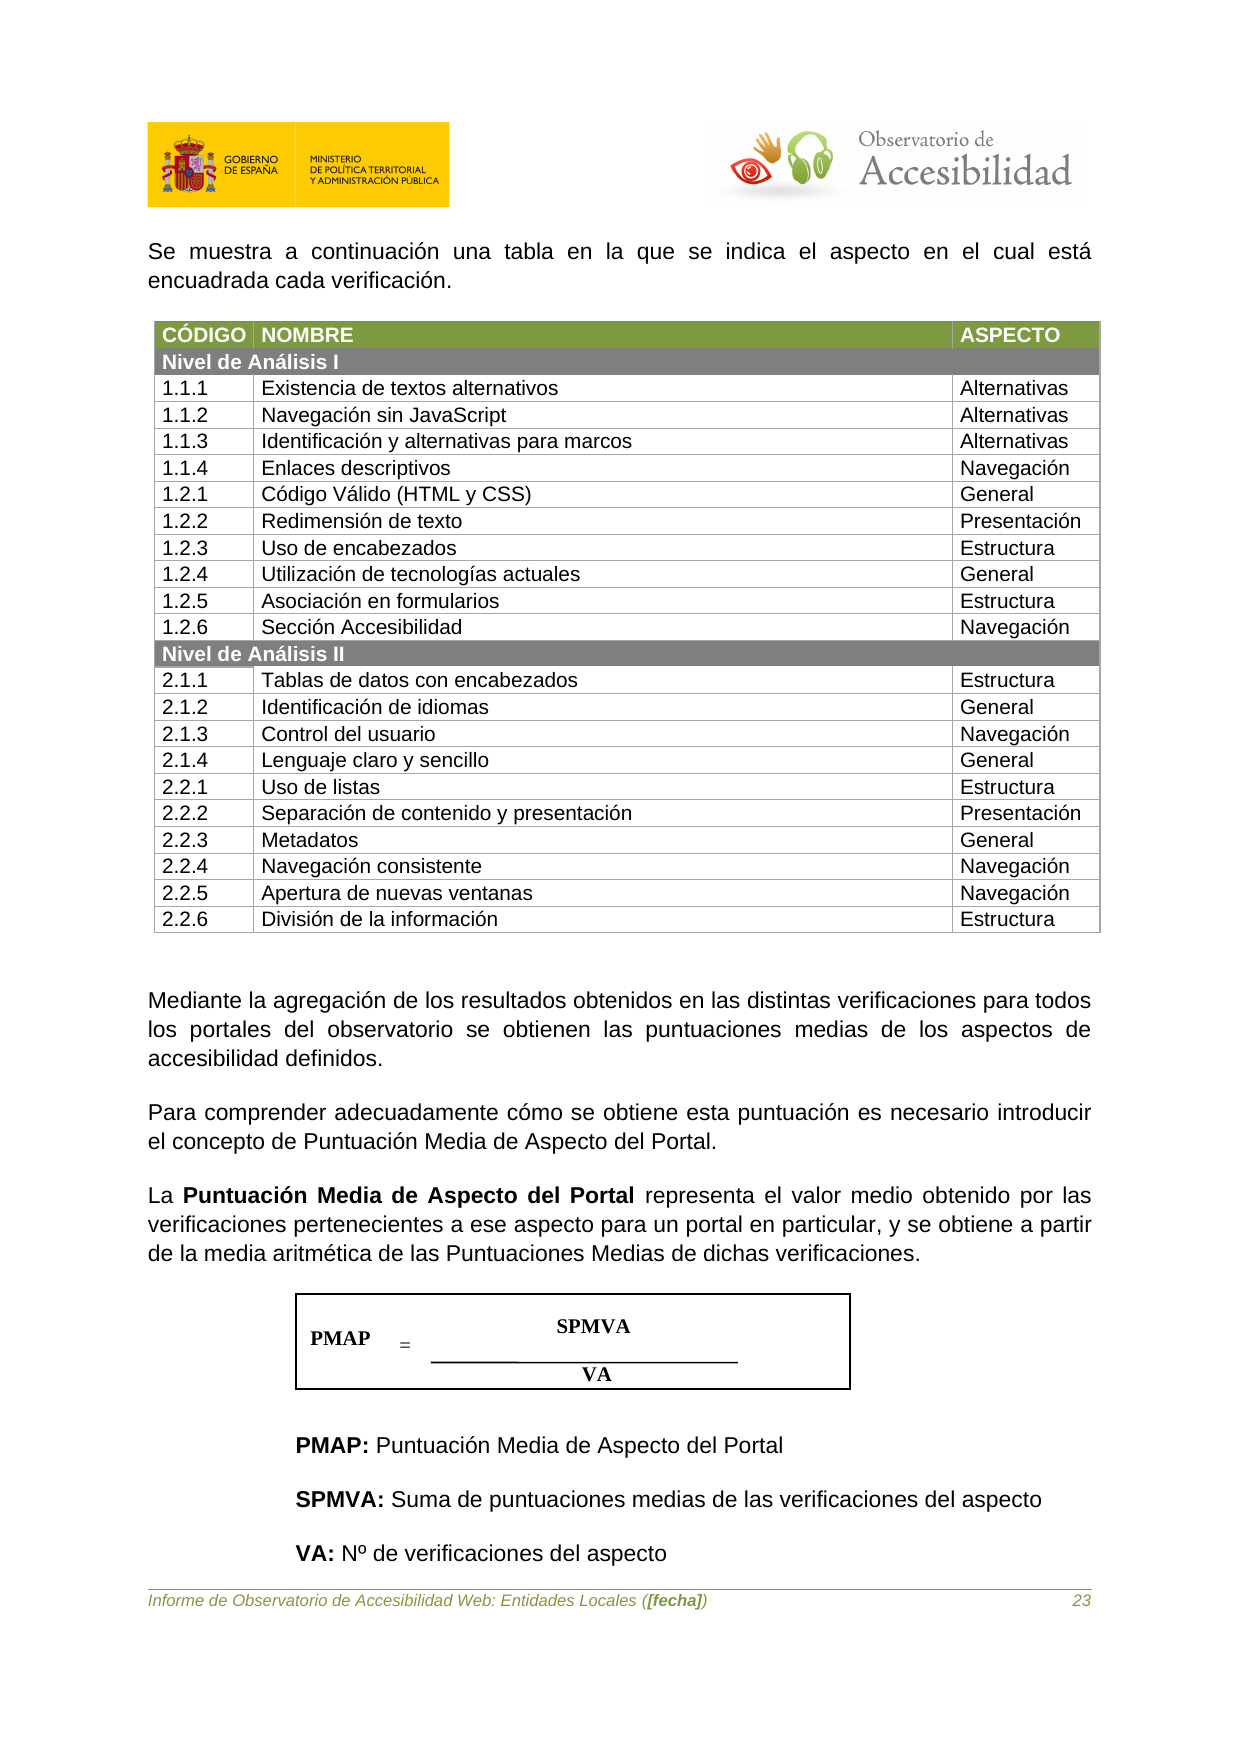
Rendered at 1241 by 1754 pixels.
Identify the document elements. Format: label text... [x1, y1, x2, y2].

text SPMVA: Suma de puntuaciones medias de las verificaciones del aspecto [295, 1486, 1092, 1513]
table_cell Metadatos [254, 827, 952, 852]
table_cell 2.1.3 [155, 721, 253, 746]
table_cell Separación de contenido y presentación [254, 800, 952, 826]
table_cell Navegación [953, 880, 1099, 906]
table_cell 2.1.2 [155, 694, 253, 719]
table_cell Navegación [953, 455, 1099, 481]
table_header NOMBRE [254, 322, 952, 348]
table_cell Alternativas [953, 375, 1099, 401]
table_cell Nivel de Análisis II [155, 641, 1099, 666]
table_cell 2.1.1 [155, 668, 253, 693]
table_cell Navegación consistente [254, 854, 952, 879]
table_cell Navegación sin JavaScript [254, 402, 952, 427]
table_cell 2.2.4 [155, 854, 253, 879]
text VA: Nº de verificaciones del aspecto [295, 1540, 1092, 1567]
table_cell 2.2.6 [155, 907, 253, 932]
table_cell Alternativas [953, 429, 1099, 454]
table_cell Enlaces descriptivos [254, 455, 952, 481]
table_cell General [953, 747, 1099, 773]
table_cell Presentación [953, 800, 1099, 826]
table_cell 1.2.1 [155, 482, 253, 507]
table_cell Presentación [953, 508, 1099, 534]
table_cell 1.2.6 [155, 614, 253, 640]
text Se muestra a continuación una tabla en la que se indica el aspecto en el cual está encuadrada cada verificación. [148, 238, 1092, 293]
table_cell Estructura [953, 535, 1099, 560]
table_cell Identificación y alternativas para marcos [254, 429, 952, 454]
table_cell 1.1.4 [155, 455, 253, 481]
table_cell 2.2.3 [155, 827, 253, 852]
table_cell General [953, 827, 1099, 852]
table_cell Utilización de tecnologías actuales [254, 561, 952, 587]
table_cell Tablas de datos con encabezados [254, 666, 952, 693]
text Mediante la agregación de los resultados obtenidos en las distintas verificaciones para todos los portales del observatorio se obtienen las puntuaciones medias de los aspectos de accesibilidad definidos. [148, 987, 1092, 1071]
text Para comprender adecuadamente cómo se obtiene esta puntuación es necesario introducir el concepto de Puntuación Media de Aspecto del Portal. [148, 1099, 1092, 1154]
table_cell 2.1.4 [155, 747, 253, 773]
text PMAP: Puntuación Media de Aspecto del Portal [295, 1432, 1092, 1459]
table_cell 2.2.1 [155, 774, 253, 799]
table_cell División de la información [254, 907, 952, 932]
table_cell 1.1.3 [155, 429, 253, 454]
table_cell General [953, 482, 1099, 507]
table_cell Alternativas [953, 402, 1099, 427]
table_header ASPECTO [953, 322, 1099, 348]
table_cell General [953, 561, 1099, 587]
table_cell Navegación [953, 721, 1099, 746]
table_cell 1.2.4 [155, 561, 253, 587]
table_cell Asociación en formularios [254, 588, 952, 613]
table_cell 1.2.5 [155, 588, 253, 613]
table_cell Código Válido (HTML y CSS) [254, 482, 952, 507]
text La Puntuación Media de Aspecto del Portal representa el valor medio obtenido por las verificaciones pertenecientes a ese aspecto para un portal en particular, y se obtiene a partir de la media aritmética de las Puntuaciones Medias de dichas verificaciones. [148, 1182, 1092, 1266]
table_cell Uso de encabezados [254, 535, 952, 560]
table_cell Identificación de idiomas [254, 694, 952, 719]
table_cell Navegación [953, 854, 1099, 879]
table_cell 2.2.2 [155, 800, 253, 826]
table_cell General [953, 694, 1099, 719]
table_cell 1.2.2 [155, 508, 253, 534]
table_cell 2.2.5 [155, 880, 253, 906]
table_cell Uso de listas [254, 774, 952, 799]
table_cell Nivel de Análisis I [155, 349, 1099, 374]
table_cell Lenguaje claro y sencillo [254, 747, 952, 773]
table_cell 1.2.3 [155, 535, 253, 560]
table_cell Existencia de textos alternativos [254, 375, 952, 401]
table_cell Estructura [953, 774, 1099, 799]
table_cell Redimensión de texto [254, 508, 952, 534]
table_cell Estructura [953, 666, 1099, 693]
table_header CÓDIGO [155, 322, 253, 348]
table_cell Estructura [953, 588, 1099, 613]
table_cell 1.1.1 [155, 375, 253, 401]
table_cell 1.1.2 [155, 402, 253, 427]
table_cell Sección Accesibilidad [254, 614, 952, 640]
table_cell Estructura [953, 907, 1099, 932]
table_cell Apertura de nuevas ventanas [254, 880, 952, 906]
table_cell Control del usuario [254, 721, 952, 746]
table_cell Navegación [953, 614, 1099, 640]
